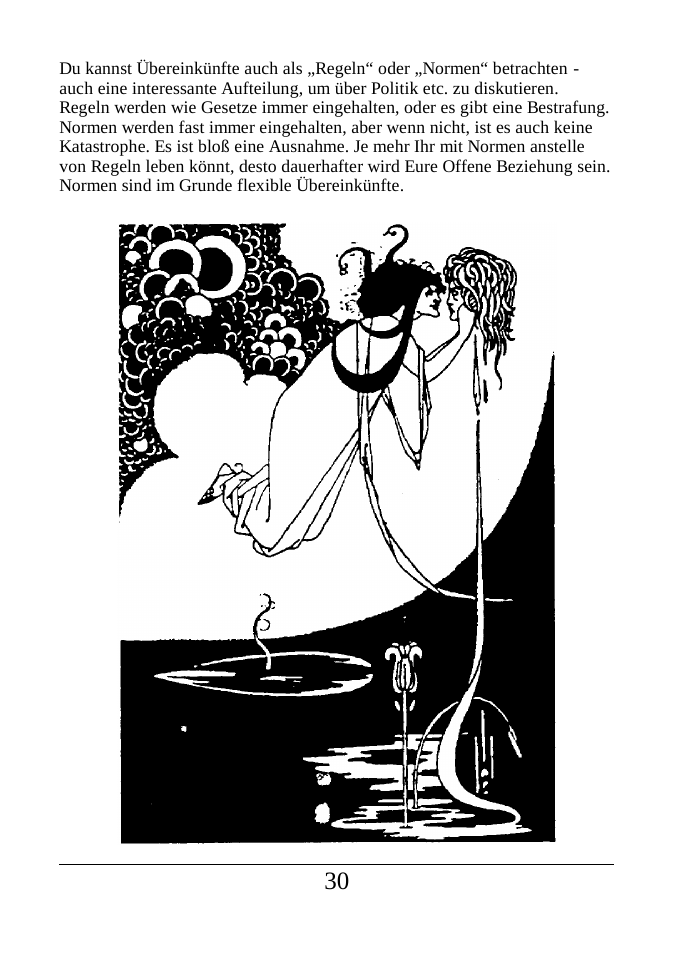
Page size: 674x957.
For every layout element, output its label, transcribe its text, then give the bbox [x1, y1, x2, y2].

picture [116, 222, 557, 845]
text Du kannst Übereinkünfte auch als „Regeln“ oder „Normen“ betrachten - auch eine interessante Aufteilung, um über Politik etc. zu diskutieren. Regeln werden wie Gesetze immer eingehalten, oder es gibt eine Bestrafung. Normen werden fast immer eingehalten, aber wenn nicht, ist es auch keine Katastrophe. Es ist bloß eine Ausnahme. Je mehr Ihr mit Normen anstelle von Regeln leben könnt, desto dauerhafter wird Eure Offene Beziehung sein. Normen sind im Grunde flexible Übereinkünfte. [59, 59, 614, 195]
